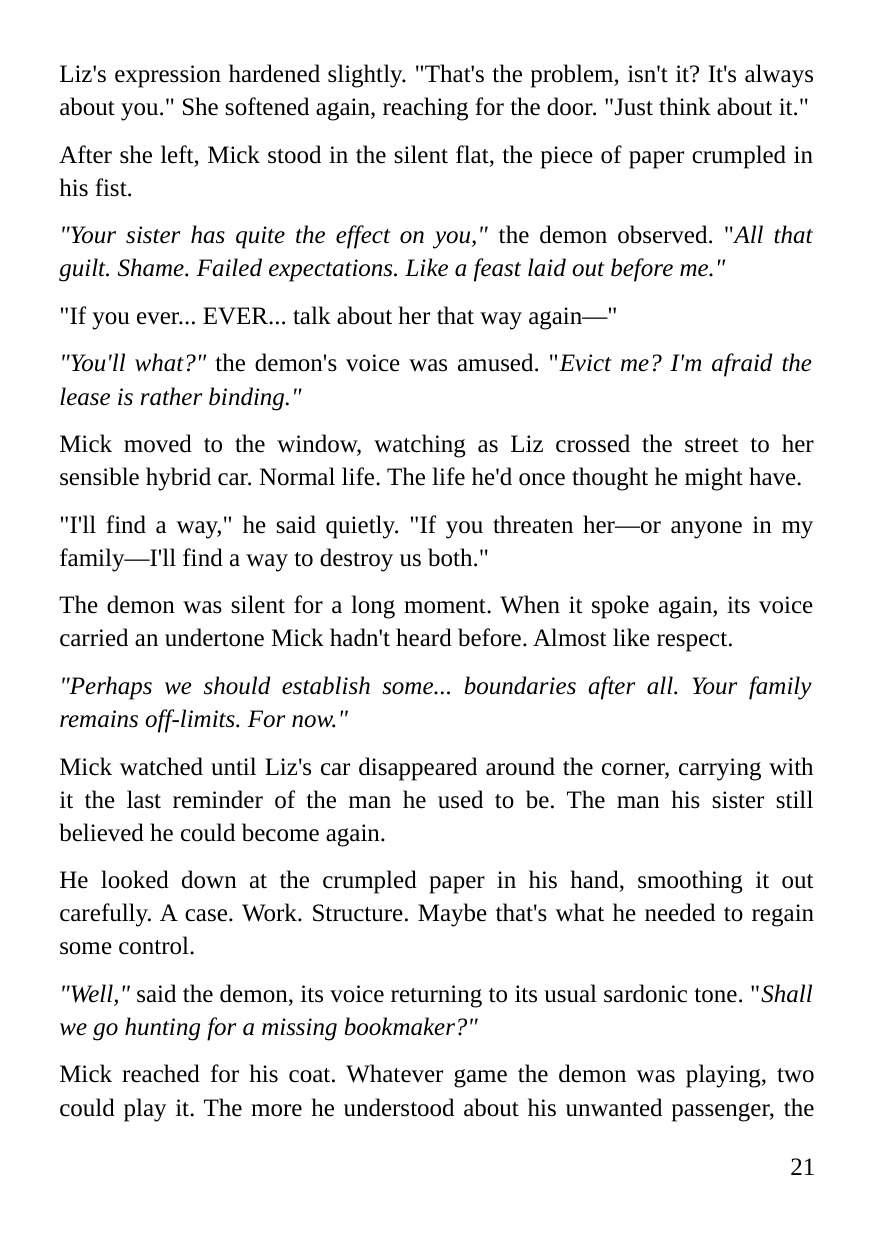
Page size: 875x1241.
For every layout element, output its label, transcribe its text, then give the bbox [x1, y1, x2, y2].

text Mick moved to the window, watching as Liz crossed the street to her sensible hybrid car. Normal life. The life he'd once thought he might have. [59, 429, 815, 491]
text Mick reached for his coat. Whatever game the demon was playing, two could play it. The more he understood about his unwanted passenger, the [59, 1059, 815, 1121]
text "You'll what?" the demon's voice was amused. "Evict me? I'm afraid the lease is rather binding." [59, 348, 815, 410]
text Liz's expression hardened slightly. "That's the problem, isn't it? It's always about you." She softened again, reaching for the door. "Just think about it." [59, 59, 815, 121]
text He looked down at the crumpled paper in his hand, smoothing it out carefully. A case. Work. Structure. Maybe that's what he needed to regain some control. [59, 865, 815, 960]
text "Perhaps we should establish some... boundaries after all. Your family remains off-limits. For now." [59, 671, 815, 733]
text "Your sister has quite the effect on you," the demon observed. "All that guilt. Shame. Failed expectations. Like a feast laid out before me." [59, 220, 815, 282]
text "If you ever... EVER... talk about her that way again—" [59, 301, 815, 330]
text Mick watched until Liz's car disappeared around the corner, carrying with it the last reminder of the man he used to be. The man his sister still believed he could become again. [59, 752, 815, 846]
text The demon was silent for a long moment. When it spoke again, its voice carried an undertone Mick hadn't heard before. Almost like respect. [59, 590, 815, 652]
text After she left, Mick stood in the silent flat, the piece of paper crumpled in his fist. [59, 140, 815, 201]
text "I'll find a way," he said quietly. "If you threaten her—or anyone in my family—I'll find a way to destroy us both." [59, 510, 815, 572]
text "Well," said the demon, its voice returning to its usual sardonic tone. "Shall we go hunting for a missing bookmaker?" [59, 979, 815, 1041]
